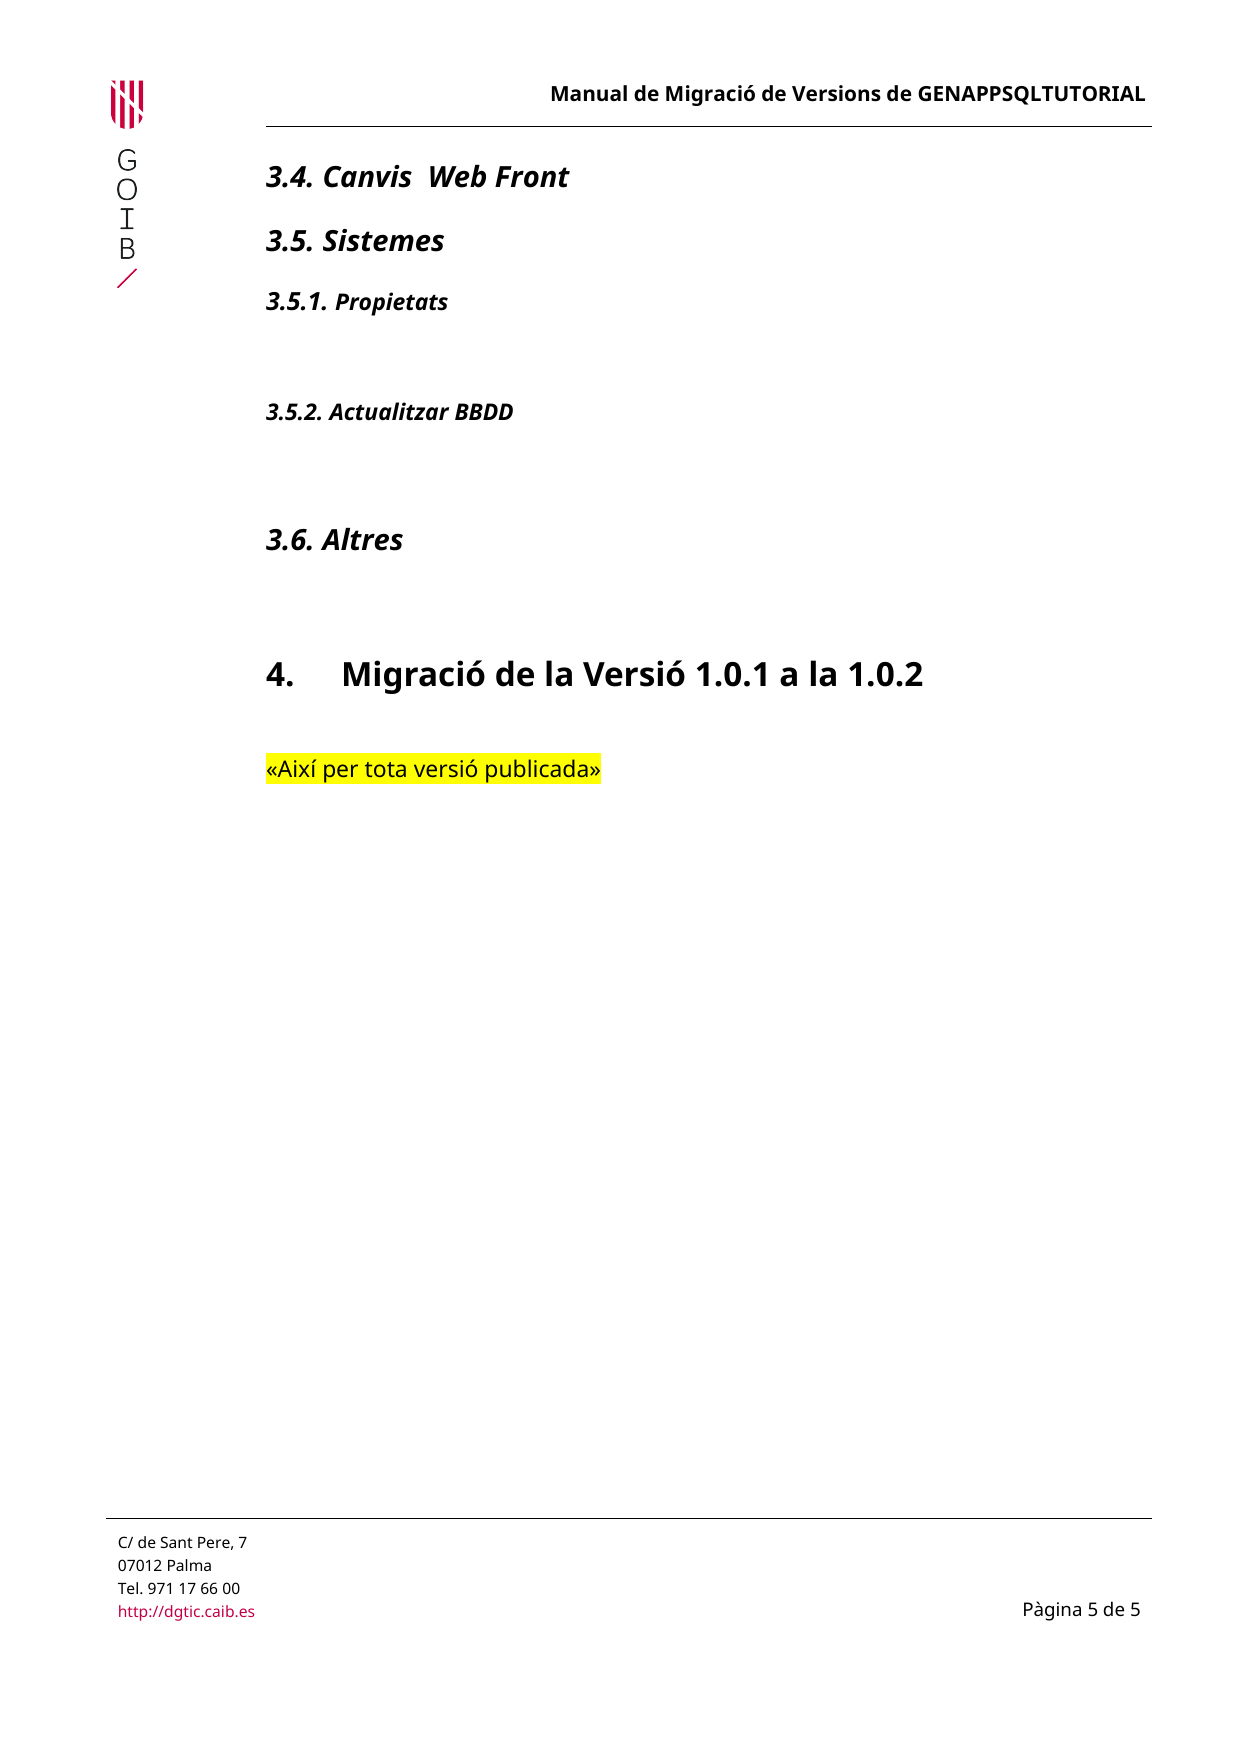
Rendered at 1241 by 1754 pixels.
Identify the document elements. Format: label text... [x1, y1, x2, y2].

subtitle Actualitzar BBDD [266, 396, 1152, 427]
text «Així per tota versió publicada» [266, 753, 1152, 784]
subtitle Canvis Web Front [266, 156, 1152, 196]
picture [82, 57, 172, 319]
subtitle Propietats [266, 284, 1152, 318]
subtitle Migració de la Versió 1.0.1 a la 1.0.2 [266, 651, 1152, 696]
subtitle Altres [266, 519, 1152, 558]
subtitle Sistemes [266, 220, 1152, 260]
